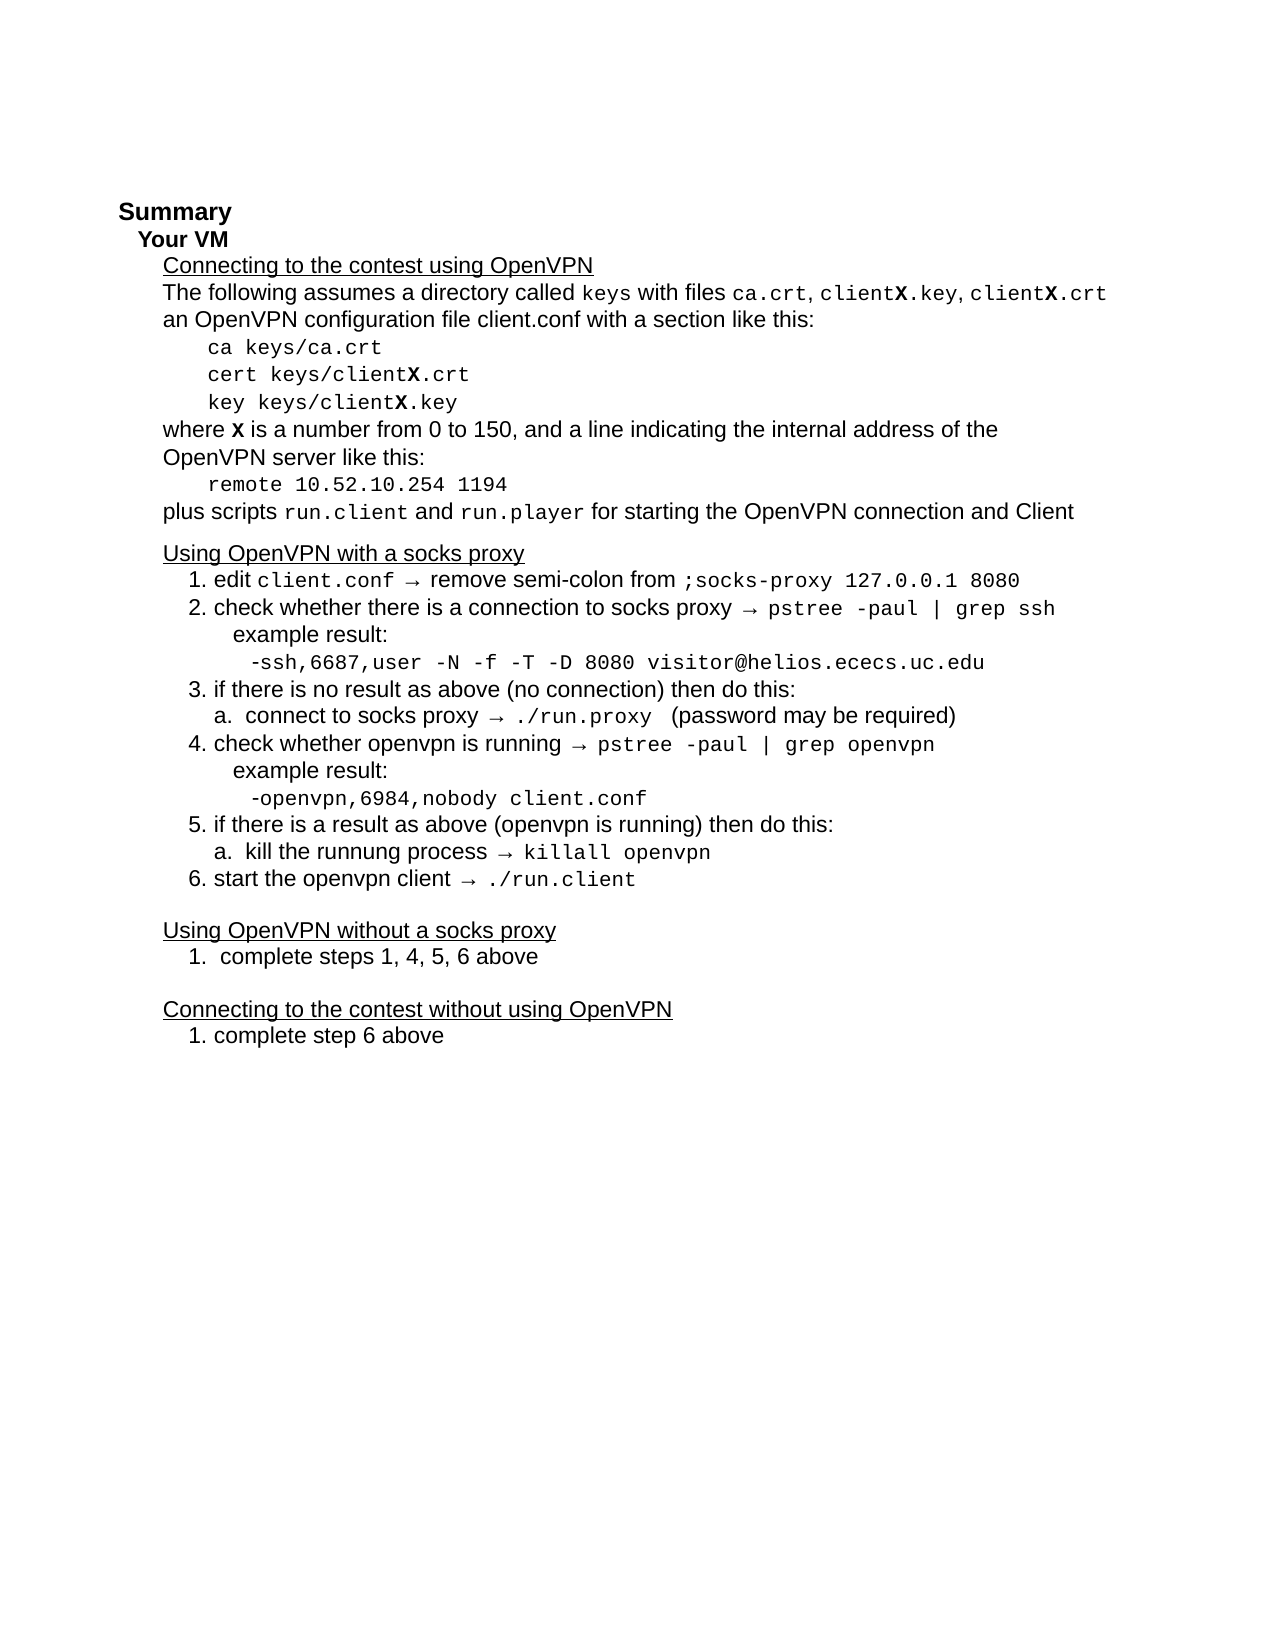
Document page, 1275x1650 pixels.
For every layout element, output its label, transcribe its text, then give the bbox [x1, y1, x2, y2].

text -ssh,6687,user -N -f -T -D 8080 visitor@helios.ececs.uc.edu [118, 648, 1157, 676]
text Your VM [118, 226, 1157, 252]
text -openvpn,6984,nobody client.conf [118, 784, 1157, 811]
text key keys/clientX.key [118, 388, 1157, 416]
text example result: [118, 757, 1157, 784]
text Using OpenVPN with a socks proxy [118, 540, 1157, 566]
text Connecting to the contest using OpenVPN [118, 252, 1157, 279]
text 6. start the openvpn client → ./run.client [118, 865, 1157, 893]
text ca keys/ca.crt [118, 333, 1157, 360]
text a. kill the runnung process → killall openvpn [118, 838, 1157, 865]
text The following assumes a directory called keys with files ca.crt, clientX.key, clientX.crt [118, 279, 1157, 306]
text 5. if there is a result as above (openvpn is running) then do this: [118, 811, 1157, 838]
text 4. check whether openvpn is running → pstree -paul | grep openvpn [118, 729, 1157, 757]
text 3. if there is no result as above (no connection) then do this: [118, 676, 1157, 702]
text where X is a number from 0 to 150, and a line indicating the internal address of the [118, 416, 1157, 443]
text a. connect to socks proxy → ./run.proxy (password may be required) [118, 702, 1157, 729]
text Connecting to the contest without using OpenVPN [118, 996, 1157, 1022]
text Summary [118, 197, 1157, 226]
text cert keys/clientX.crt [118, 360, 1157, 388]
text 1. complete step 6 above [118, 1022, 1157, 1048]
text 2. check whether there is a connection to socks proxy → pstree -paul | grep ssh [118, 594, 1157, 621]
text an OpenVPN configuration file client.conf with a section like this: [118, 306, 1157, 333]
text 1. edit client.conf → remove semi-colon from ;socks-proxy 127.0.0.1 8080 [118, 566, 1157, 594]
text Using OpenVPN without a socks proxy [118, 917, 1157, 943]
text remote 10.52.10.254 1194 [118, 470, 1157, 498]
text plus scripts run.client and run.player for starting the OpenVPN connection and Client [118, 498, 1157, 525]
text OpenVPN server like this: [118, 443, 1157, 470]
text 1. complete steps 1, 4, 5, 6 above [118, 943, 1157, 969]
text example result: [118, 621, 1157, 648]
